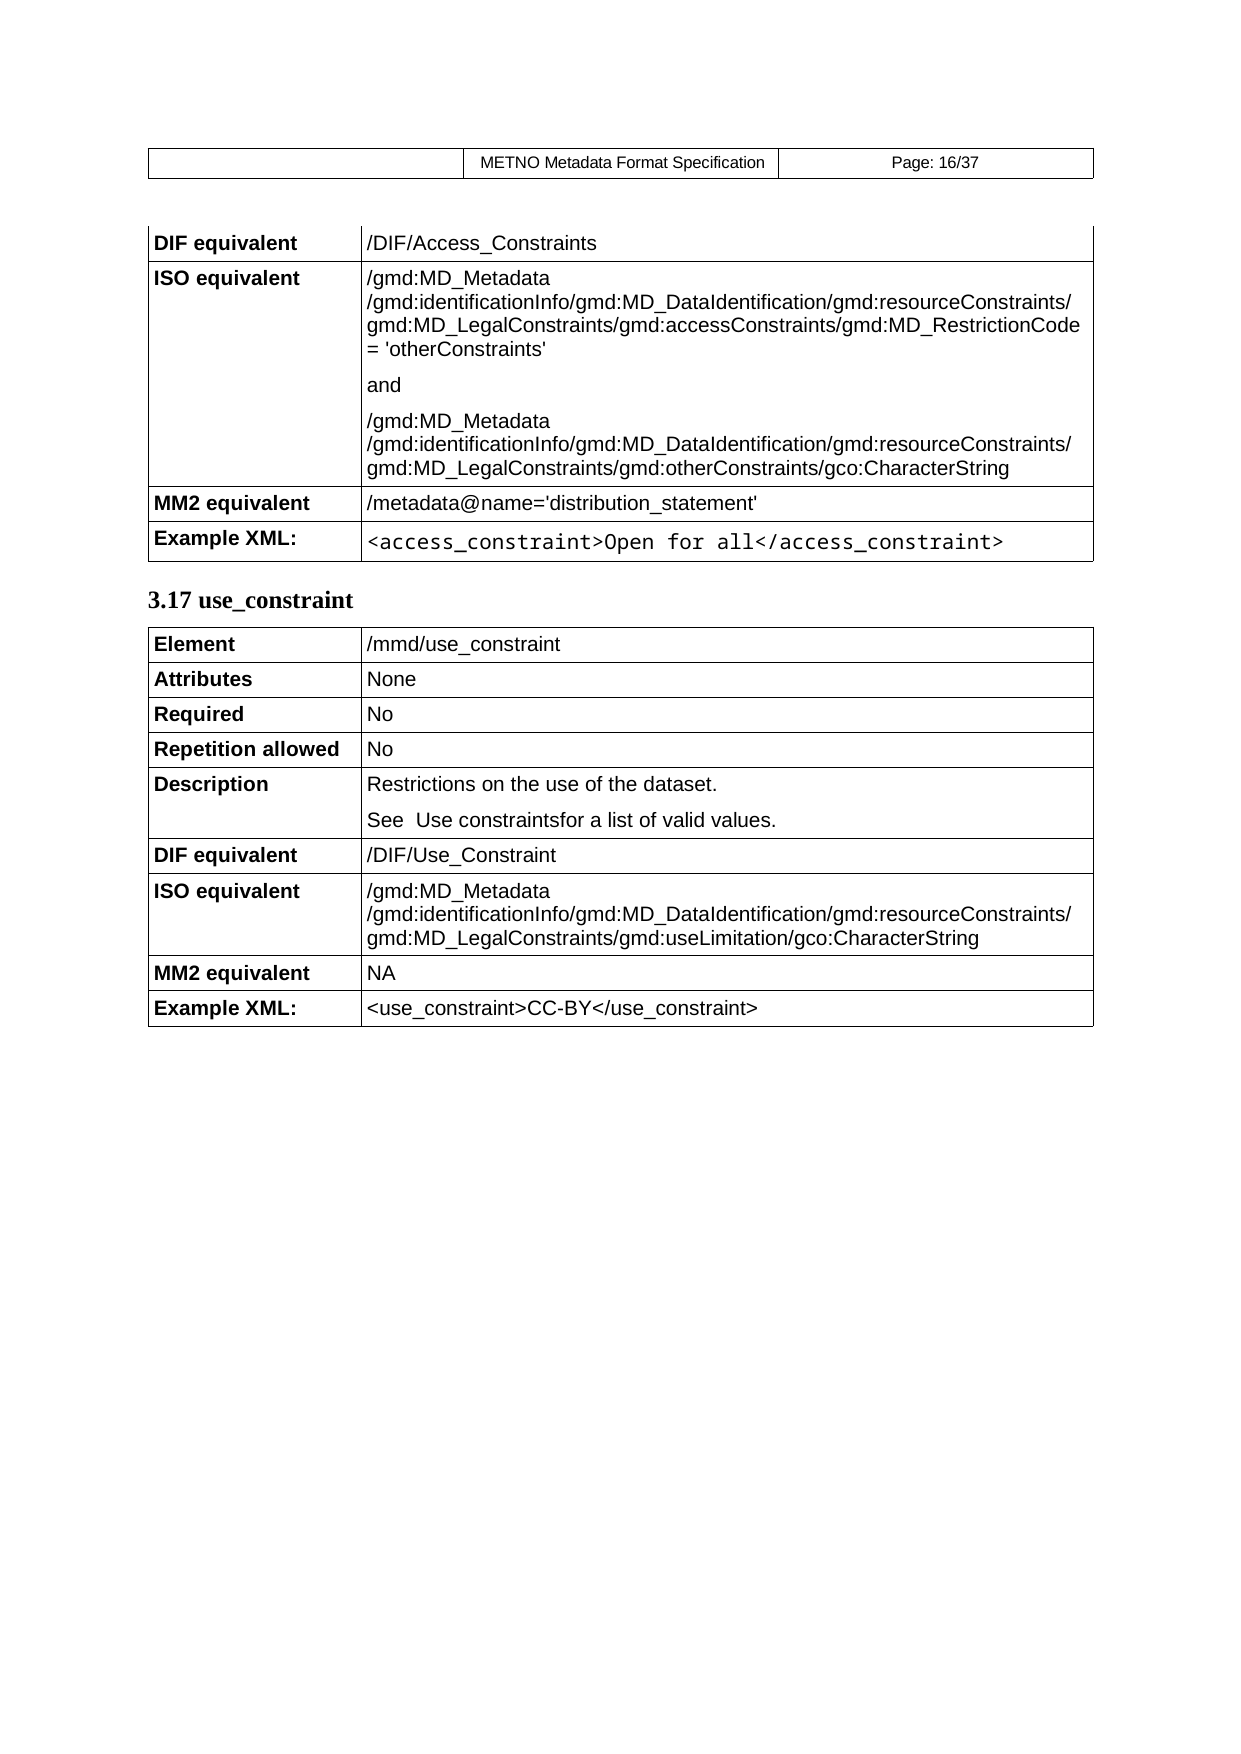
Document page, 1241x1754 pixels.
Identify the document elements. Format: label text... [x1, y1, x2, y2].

table_cell Example XML: [149, 991, 361, 1026]
table_cell No [362, 698, 1093, 732]
table_cell Restrictions on the use of the dataset. See Use constraintsfor a list of valid values. [362, 768, 1093, 838]
table_cell Required [149, 698, 361, 732]
subtitle use_constraint [148, 586, 1093, 614]
table_cell None [362, 663, 1093, 697]
table_cell /gmd:MD_Metadata /gmd:identificationInfo/gmd:MD_DataIdentification/gmd:resourceConstraints/gmd:MD_LegalConstraints/gmd:accessConstraints/gmd:MD_RestrictionCode = 'otherConstraints' and /gmd:MD_Metadata /gmd:identificationInfo/gmd:MD_DataIdentification/gmd:resourceConstraints/gmd:MD_LegalConstraints/gmd:otherConstraints/gco:CharacterString [362, 262, 1093, 486]
table_cell DIF equivalent [149, 839, 361, 873]
table_cell Example XML: [149, 522, 361, 561]
table_cell Attributes [149, 663, 361, 697]
table_cell /gmd:MD_Metadata /gmd:identificationInfo/gmd:MD_DataIdentification/gmd:resourceConstraints/gmd:MD_LegalConstraints/gmd:useLimitation/gco:CharacterString [362, 874, 1093, 955]
table_cell <access_constraint>Open for all</access_constraint> [362, 522, 1093, 561]
table_cell ISO equivalent [149, 874, 361, 955]
table_cell /DIF/Access_Constraints [362, 226, 1093, 261]
table_cell ISO equivalent [149, 262, 361, 486]
table_cell MM2 equivalent [149, 487, 361, 521]
table_cell NA [362, 956, 1093, 990]
table_cell <use_constraint>CC-BY</use_constraint> [362, 991, 1093, 1026]
table_cell No [362, 733, 1093, 767]
table_cell Description [149, 768, 361, 838]
table_cell /metadata@name='distribution_statement' [362, 487, 1093, 521]
table_cell /DIF/Use_Constraint [362, 839, 1093, 873]
table_header /mmd/use_constraint [362, 628, 1093, 662]
table_cell DIF equivalent [149, 226, 361, 261]
table_cell MM2 equivalent [149, 956, 361, 990]
table_cell Repetition allowed [149, 733, 361, 767]
table_header Element [149, 628, 361, 662]
